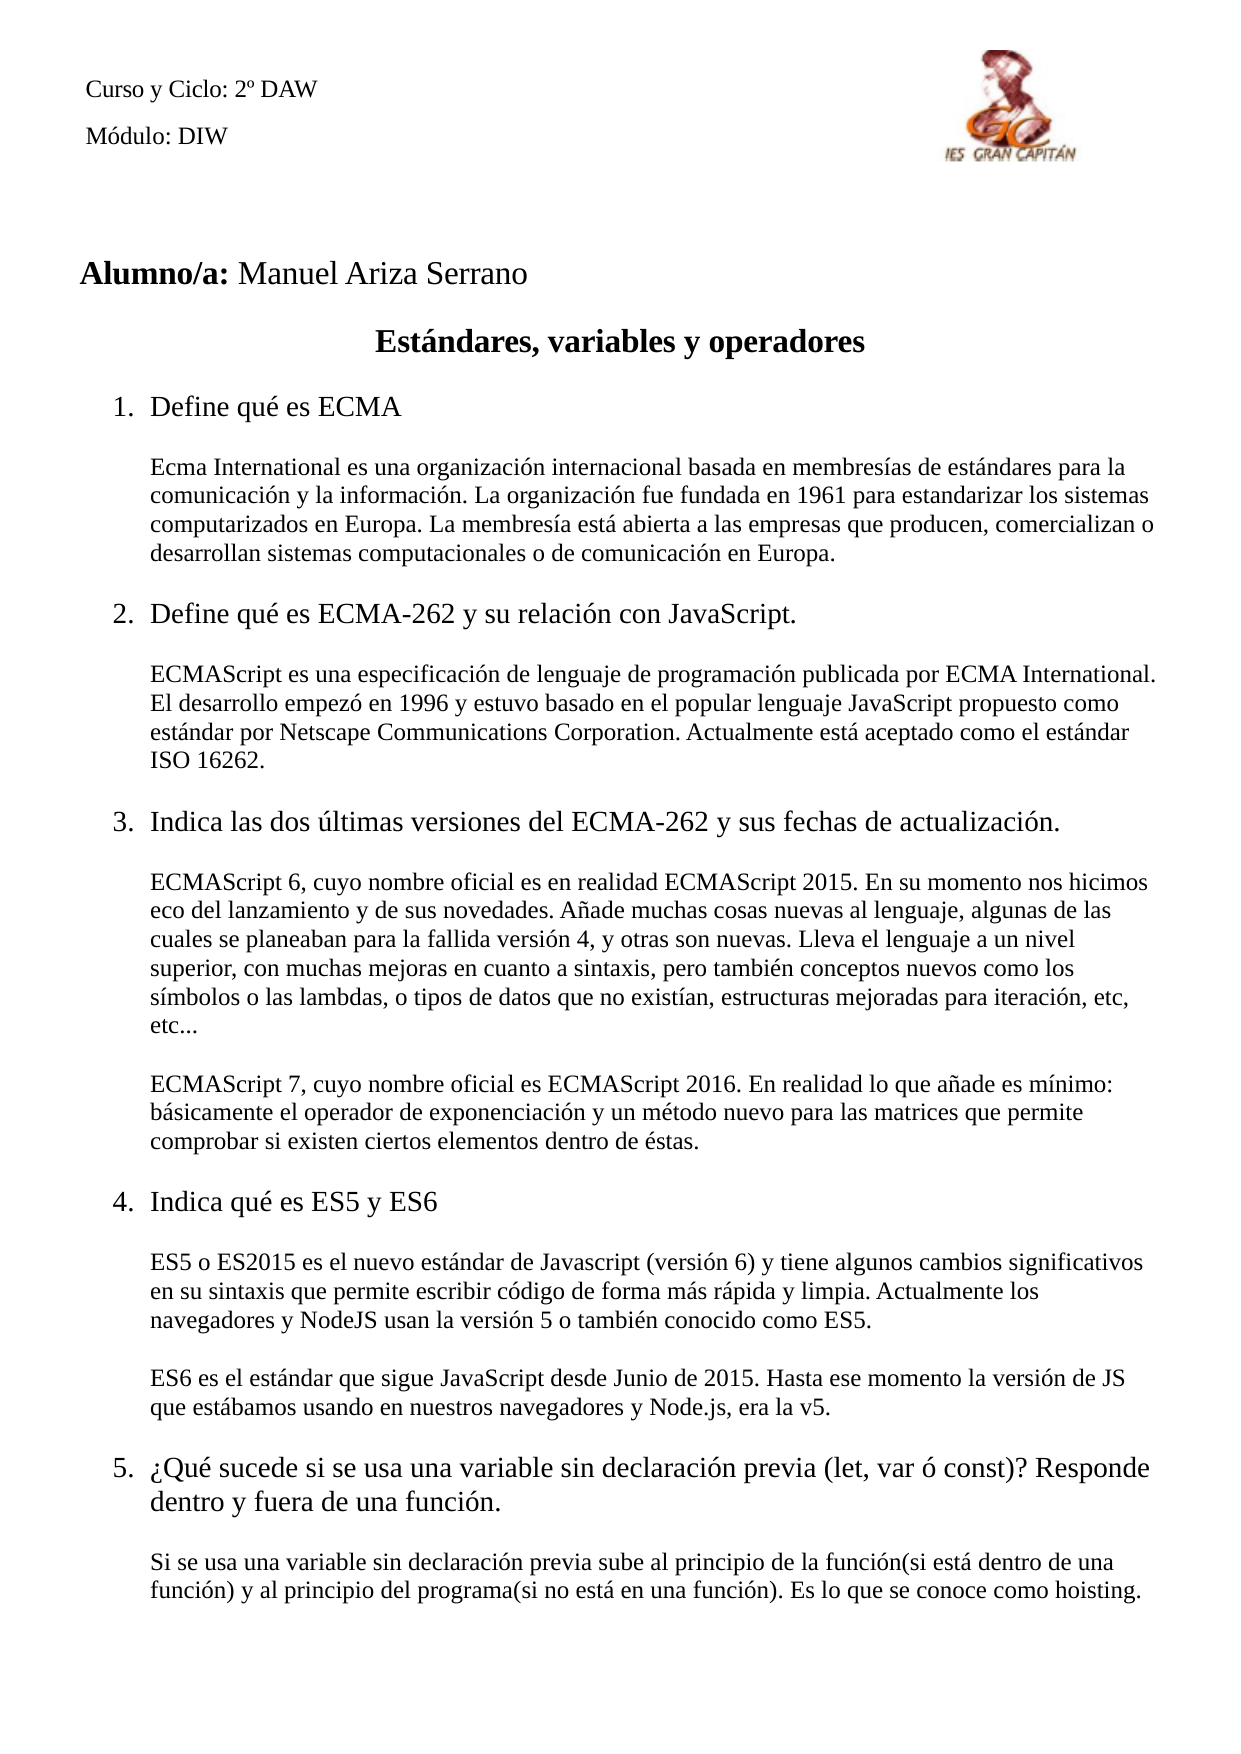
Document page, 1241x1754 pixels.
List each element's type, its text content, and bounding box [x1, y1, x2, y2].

list Define qué es ECMA [112, 389, 1165, 422]
list Indica las dos últimas versiones del ECMA-262 y sus fechas de actualización. [112, 804, 1165, 837]
text ES6 es el estándar que sigue JavaScript desde Junio de 2015. Hasta ese momento la versión de JS que estábamos usando en nuestros navegadores y Node.js, era la v5. [150, 1363, 1165, 1421]
text Ecma International es una organización internacional basada en membresías de estándares para la comunicación y la información. La organización fue fundada en 1961 para estandarizar los sistemas computarizados en Europa. La membresía está abierta a las empresas que producen, comercializan o desarrollan sistemas computacionales o de comunicación en Europa. [150, 452, 1165, 567]
list ¿Qué sucede si se usa una variable sin declaración previa (let, var ó const)? Responde dentro y fuera de una función. [112, 1450, 1165, 1517]
list Indica qué es ES5 y ES6 [112, 1184, 1165, 1218]
text Si se usa una variable sin declaración previa sube al principio de la función(si está dentro de una función) y al principio del programa(si no está en una función). Es lo que se conoce como hoisting. [150, 1547, 1165, 1604]
text Estándares, variables y operadores [75, 321, 1165, 359]
text ECMAScript 6, cuyo nombre oficial es en realidad ECMAScript 2015. En su momento nos hicimos eco del lanzamiento y de sus novedades. Añade muchas cosas nuevas al lenguaje, algunas de las cuales se planeaban para la fallida versión 4, y otras son nuevas. Lleva el lenguaje a un nivel superior, con muchas mejoras en cuanto a sintaxis, pero también conceptos nuevos como los símbolos o las lambdas, o tipos de datos que no existían, estructuras mejoradas para iteración, etc, etc... [150, 867, 1165, 1039]
text ECMAScript es una especificación de lenguaje de programación publicada por ECMA International. El desarrollo empezó en 1996 y estuvo basado en el popular lenguaje JavaScript propuesto como estándar por Netscape Communications Corporation. Actualmente está aceptado como el estándar ISO 16262. [150, 659, 1165, 774]
text ECMAScript 7, cuyo nombre oficial es ECMAScript 2016. En realidad lo que añade es mínimo: básicamente el operador de exponenciación y un método nuevo para las matrices que permite comprobar si existen ciertos elementos dentro de éstas. [150, 1069, 1165, 1155]
list Define qué es ECMA-262 y su relación con JavaScript. [112, 596, 1165, 630]
text ES5 o ES2015 es el nuevo estándar de Javascript (versión 6) y tiene algunos cambios significativos en su sintaxis que permite escribir código de forma más rápida y limpia. Actualmente los navegadores y NodeJS usan la versión 5 o también conocido como ES5. [150, 1247, 1165, 1334]
text Alumno/a: Manuel Ariza Serrano [79, 258, 1073, 291]
